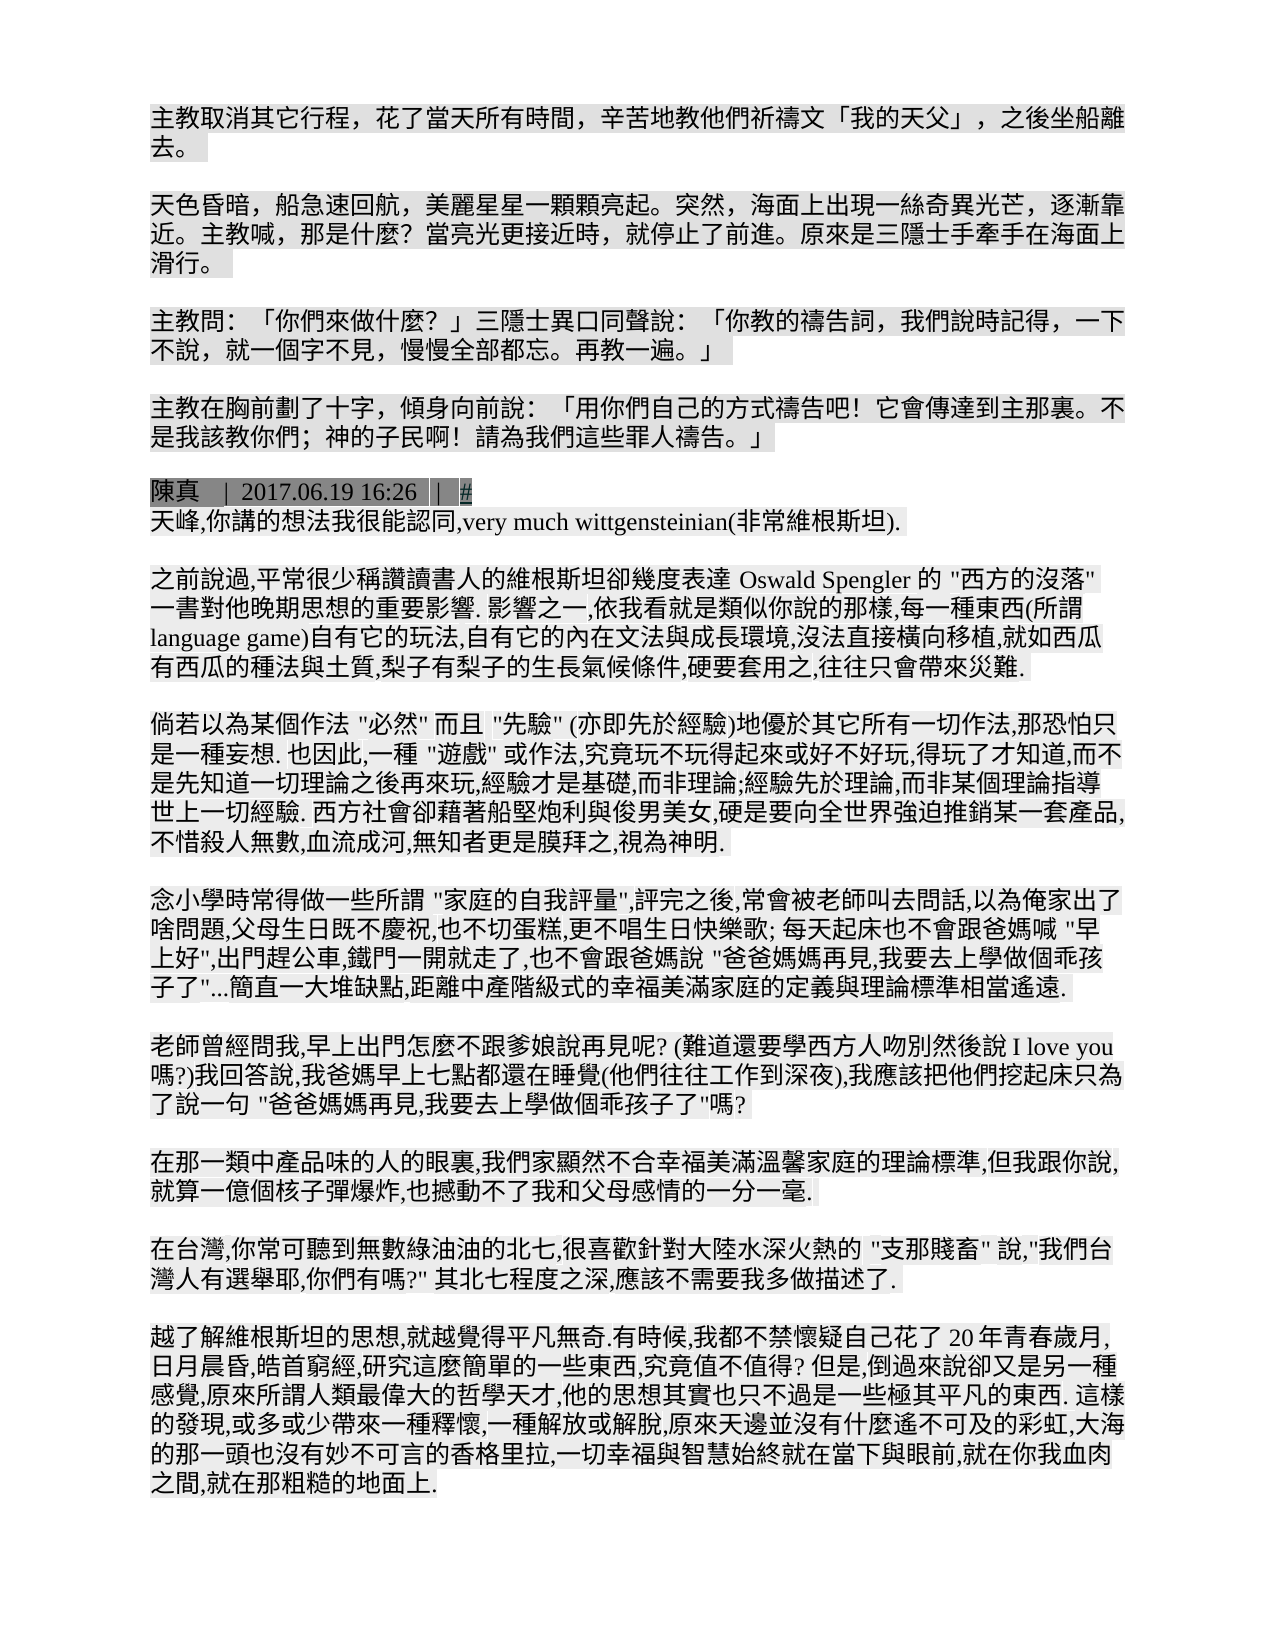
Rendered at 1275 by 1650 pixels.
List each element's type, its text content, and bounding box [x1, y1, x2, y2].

text 底下是公元兩千年的最後一天所寫的一封 "信"，收件人不詳。 我平常不喜歡寫社交信，事實上也回不了數以千計的信，於是經常已讀不回或不讀不回。倘若有回，往往一人回千百人，以文代信，借花獻佛。"三隱士" 這文章，就是借來的花，獻給那些跟我有著同樣苦惱的人。我特別常想起故事末尾主教那段話： 「用你們自己的方式禱告吧！它會傳達到主那裏。不是我該教你們；神的子民啊！請為我們這些罪人禱告。」 每每想起這段話，我的心就像大海上的風暴那般激動起來，非常感動。世俗瑣碎的事情上，例如知識、思想以及各種才華，才智或有高低。但在那個不可說、無法說、難以言喻、無從思索的世界裏，誰主聖潔？不言可喻。 真希望我以後能有塊墓碑，上頭就刻著這篇小小說，請為我們這些罪人禱告。 陳真2017.06.20. ====================== 三隱士 陳真1999. 12. 31. 嗨！回憶一段托爾斯泰的短篇故事，充作千年大禮，希望你也會喜歡。維根斯坦畢生推崇它，說這故事碰觸哲學深沉之處。不管是否如此，在千年交會這一刻，心裡想著這故事，也許文末的夢，總有一天會實現也說不定。這短短篇，不知為何，總是給我極大安慰。希望有一天，我粗鄙憂傷的靈魂，也能飄到那純淨彼岸。 --------- 主教有一天出海訪視，船上漁民指著一處議論紛紛，主教好奇問那地方是什麼，漁民答，是個荒島，住著三個奇怪隱士。主教希望去看一下。 島上出來高矮不一三個人，穿著簡單破爛，最矮一個臉上有抹不去的微笑，中等身材的，友善而親切，最高一個表情嚴肅。奇怪的是，三人一直手牽手。 主教問：「你們處荒島，如何服侍上帝？」最矮一個答：「我們不知如何服侍上帝。」另一個接著說：「我們只是互相扶持。」最高的也說了：「我們只知道一段禱告詞，『你們三個，我們三個，憐憫我們。』」 主教取消其它行程，花了當天所有時間，辛苦地教他們祈禱文「我的天父」，之後坐船離去。 天色昏暗，船急速回航，美麗星星一顆顆亮起。突然，海面上出現一絲奇異光芒，逐漸靠近。主教喊，那是什麼？當亮光更接近時，就停止了前進。原來是三隱士手牽手在海面上滑行。 主教問：「你們來做什麼？」三隱士異口同聲說：「你教的禱告詞，我們說時記得，一下不說，就一個字不見，慢慢全部都忘。再教一遍。」 主教在胸前劃了十字，傾身向前說：「用你們自己的方式禱告吧！它會傳達到主那裏。不是我該教你們；神的子民啊！請為我們這些罪人禱告。」 [150, 75, 1125, 452]
text 陳真 | 2017.06.19 16:26 | # [150, 477, 1125, 507]
text 天峰,你講的想法我很能認同,very much wittgensteinian(非常維根斯坦). 之前說過,平常很少稱讚讀書人的維根斯坦卻幾度表達 Oswald Spengler 的 "西方的沒落" 一書對他晚期思想的重要影響. 影響之一,依我看就是類似你說的那樣,每一種東西(所謂language game)自有它的玩法,自有它的內在文法與成長環境,沒法直接橫向移植,就如西瓜有西瓜的種法與土質,梨子有梨子的生長氣候條件,硬要套用之,往往只會帶來災難. 倘若以為某個作法 "必然" 而且 "先驗" (亦即先於經驗)地優於其它所有一切作法,那恐怕只是一種妄想. 也因此,一種 "遊戲" 或作法,究竟玩不玩得起來或好不好玩,得玩了才知道,而不是先知道一切理論之後再來玩,經驗才是基礎,而非理論;經驗先於理論,而非某個理論指導世上一切經驗. 西方社會卻藉著船堅炮利與俊男美女,硬是要向全世界強迫推銷某一套產品,不惜殺人無數,血流成河,無知者更是膜拜之,視為神明. 念小學時常得做一些所謂 "家庭的自我評量",評完之後,常會被老師叫去問話,以為俺家出了啥問題,父母生日既不慶祝,也不切蛋糕,更不唱生日快樂歌; 每天起床也不會跟爸媽喊 "早上好",出門趕公車,鐵門一開就走了,也不會跟爸媽說 "爸爸媽媽再見,我要去上學做個乖孩子了"...簡直一大堆缺點,距離中產階級式的幸福美滿家庭的定義與理論標準相當遙遠. 老師曾經問我,早上出門怎麼不跟爹娘說再見呢? (難道還要學西方人吻別然後說I love you嗎?)我回答說,我爸媽早上七點都還在睡覺(他們往往工作到深夜),我應該把他們挖起床只為了說一句 "爸爸媽媽再見,我要去上學做個乖孩子了"嗎? 在那一類中產品味的人的眼裏,我們家顯然不合幸福美滿溫馨家庭的理論標準,但我跟你說,就算一億個核子彈爆炸,也撼動不了我和父母感情的一分一毫. 在台灣,你常可聽到無數綠油油的北七,很喜歡針對大陸水深火熱的 "支那賤畜" 說,"我們台灣人有選舉耶,你們有嗎?" 其北七程度之深,應該不需要我多做描述了. 越了解維根斯坦的思想,就越覺得平凡無奇.有時候,我都不禁懷疑自己花了20年青春歲月,日月晨昏,皓首窮經,研究這麼簡單的一些東西,究竟值不值得? 但是,倒過來說卻又是另一種感覺,原來所謂人類最偉大的哲學天才,他的思想其實也只不過是一些極其平凡的東西. 這樣的發現,或多或少帶來一種釋懷,一種解放或解脫,原來天邊並沒有什麼遙不可及的彩虹,大海的那一頭也沒有妙不可言的香格里拉,一切幸福與智慧始終就在當下與眼前,就在你我血肉之間,就在那粗糙的地面上. [150, 507, 1125, 1498]
